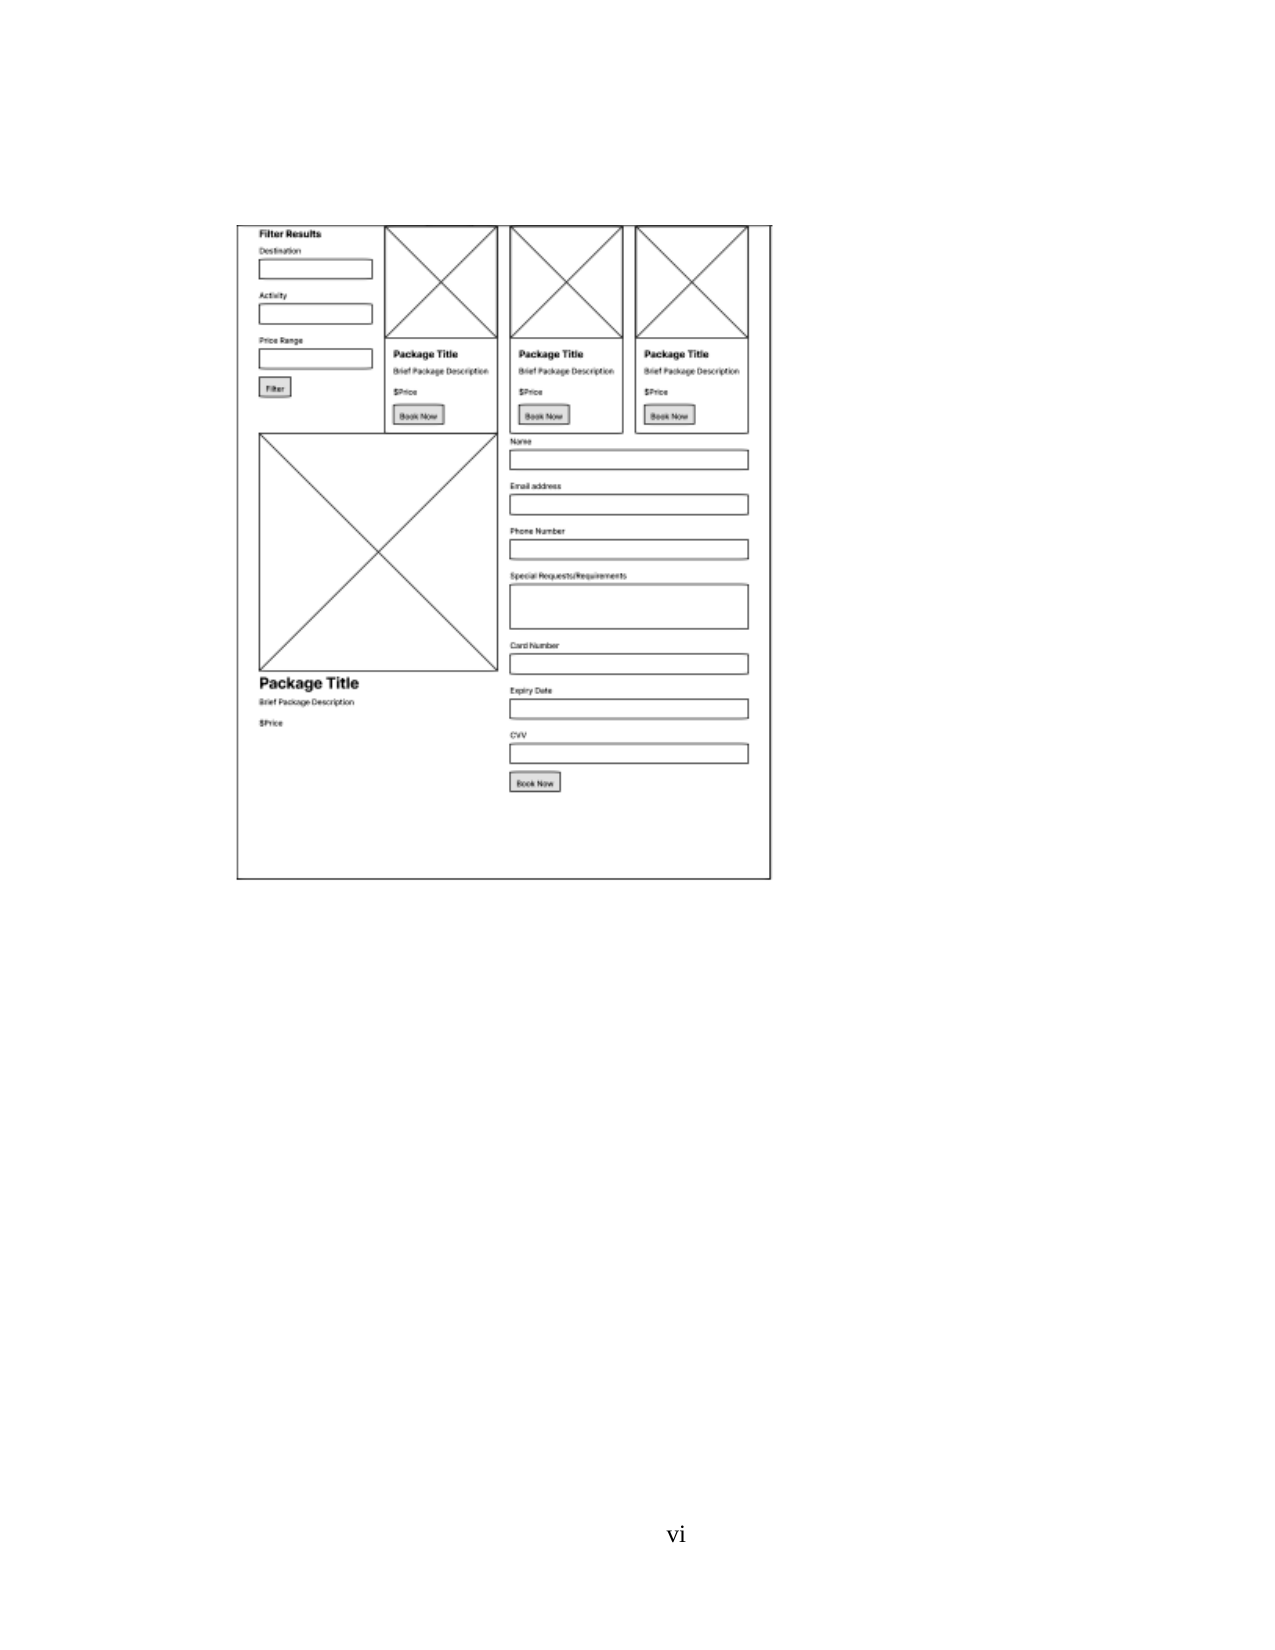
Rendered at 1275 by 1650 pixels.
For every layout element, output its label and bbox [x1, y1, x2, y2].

picture [226, 225, 778, 891]
